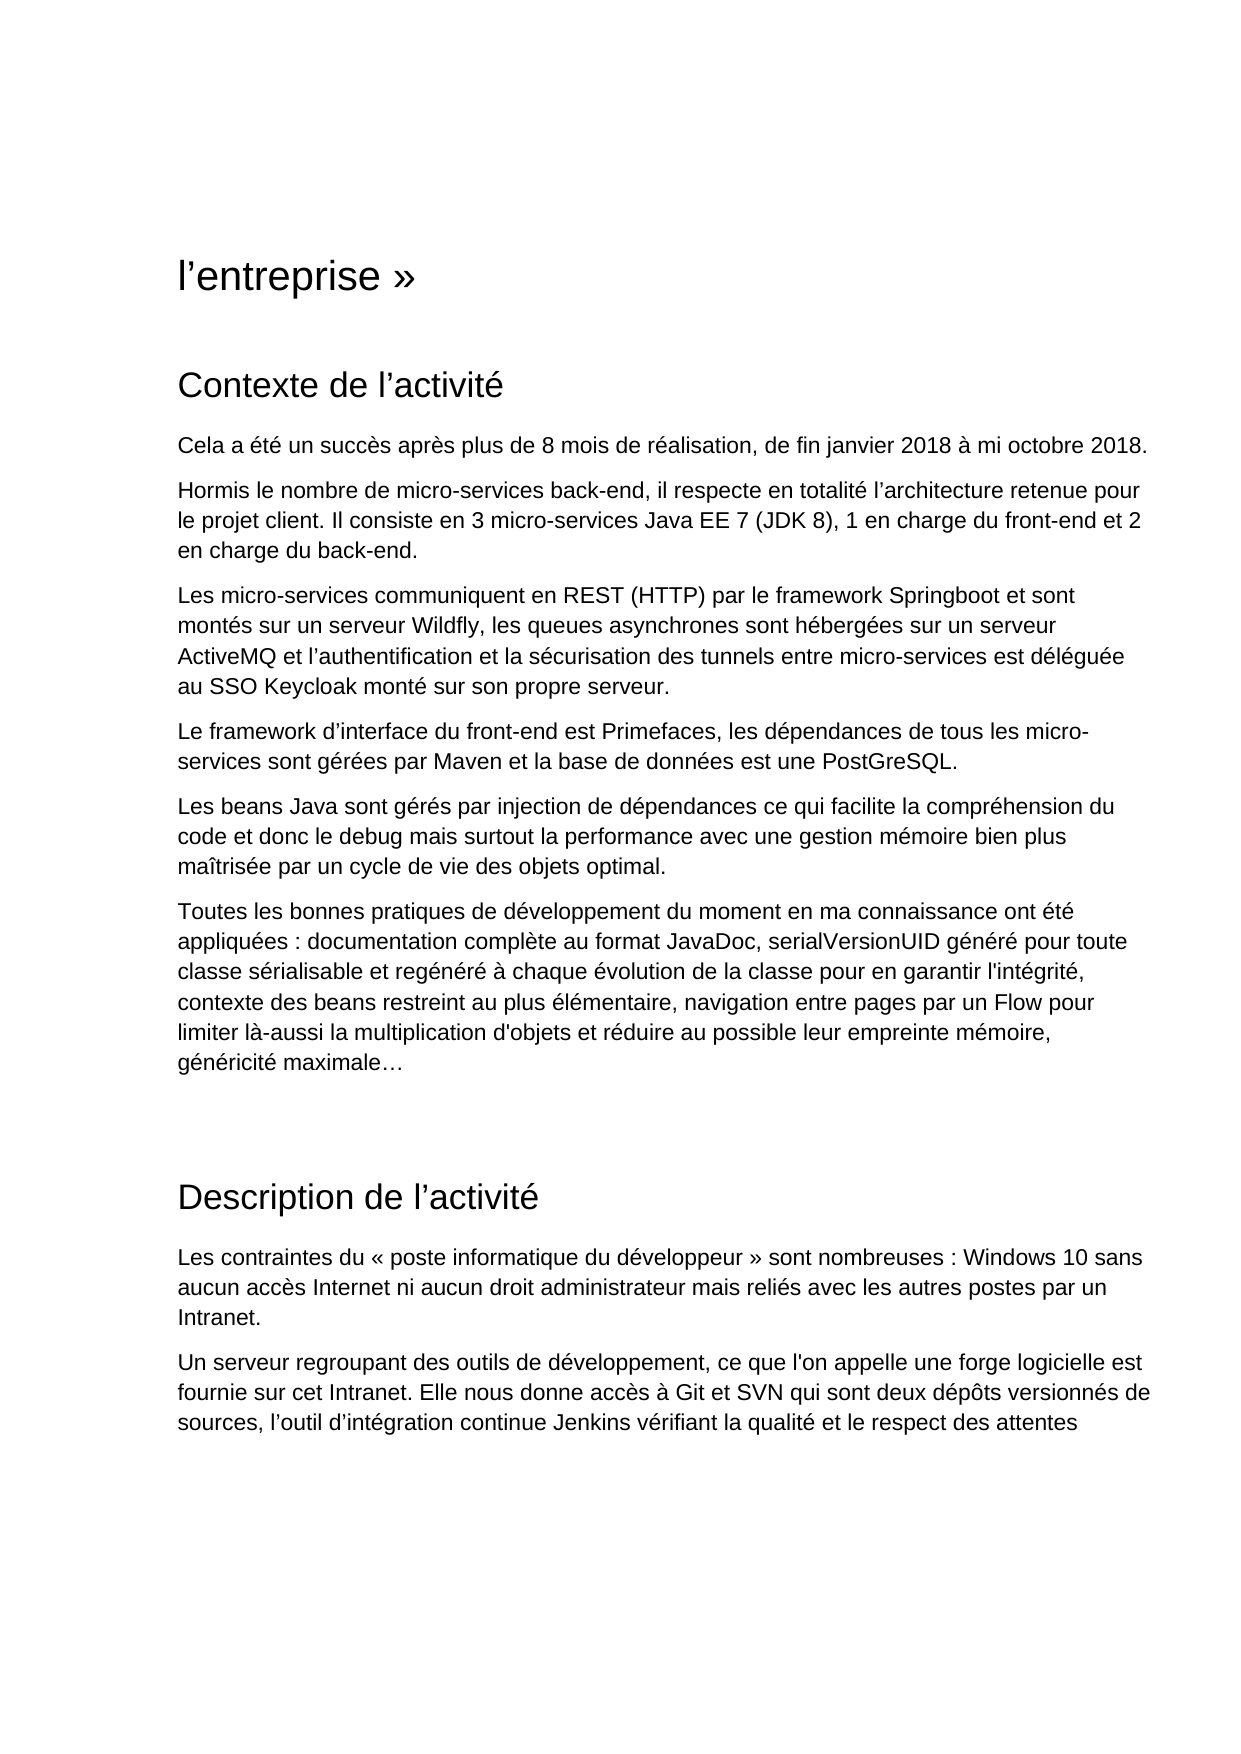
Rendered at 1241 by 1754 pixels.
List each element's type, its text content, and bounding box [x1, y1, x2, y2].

text Les beans Java sont gérés par injection de dépendances ce qui facilite la compréhension du code et donc le debug mais surtout la performance avec une gestion mémoire bien plus maîtrisée par un cycle de vie des objets optimal. [177, 793, 1152, 879]
subtitle Contexte de l’activité [177, 364, 1152, 405]
subtitle Description de l’activité [177, 1176, 1152, 1217]
text Toutes les bonnes pratiques de développement du moment en ma connaissance ont été appliquées : documentation complète au format JavaDoc, serialVersionUID généré pour toute classe sérialisable et regénéré à chaque évolution de la classe pour en garantir l'intégrité, contexte des beans restreint au plus élémentaire, navigation entre pages par un Flow pour limiter là-aussi la multiplication d'objets et réduire au possible leur empreinte mémoire, généricité maximale… [177, 898, 1152, 1075]
text Hormis le nombre de micro-services back-end, il respecte en totalité l’architecture retenue pour le projet client. Il consiste en 3 micro-services Java EE 7 (JDK 8), 1 en charge du front-end et 2 en charge du back-end. [177, 477, 1152, 564]
text Cela a été un succès après plus de 8 mois de réalisation, de fin janvier 2018 à mi octobre 2018. [177, 432, 1152, 458]
text Les contraintes du « poste informatique du développeur » sont nombreuses : Windows 10 sans aucun accès Internet ni aucun droit administrateur mais reliés avec les autres postes par un Intranet. [177, 1243, 1152, 1330]
text Le framework d’interface du front-end est Primefaces, les dépendances de tous les micro-services sont gérées par Maven et la base de données est une PostGreSQL. [177, 718, 1152, 774]
subtitle l’entreprise » [177, 251, 1152, 299]
text Les micro-services communiquent en REST (HTTP) par le framework Springboot et sont montés sur un serveur Wildfly, les queues asynchrones sont hébergées sur un serveur ActiveMQ et l’authentification et la sécurisation des tunnels entre micro-services est déléguée au SSO Keycloak monté sur son propre serveur. [177, 582, 1152, 699]
text Un serveur regroupant des outils de développement, ce que l'on appelle une forge logicielle est fournie sur cet Intranet. Elle nous donne accès à Git et SVN qui sont deux dépôts versionnés de sources, l’outil d’intégration continue Jenkins vérifiant la qualité et le respect des attentes [177, 1349, 1152, 1436]
